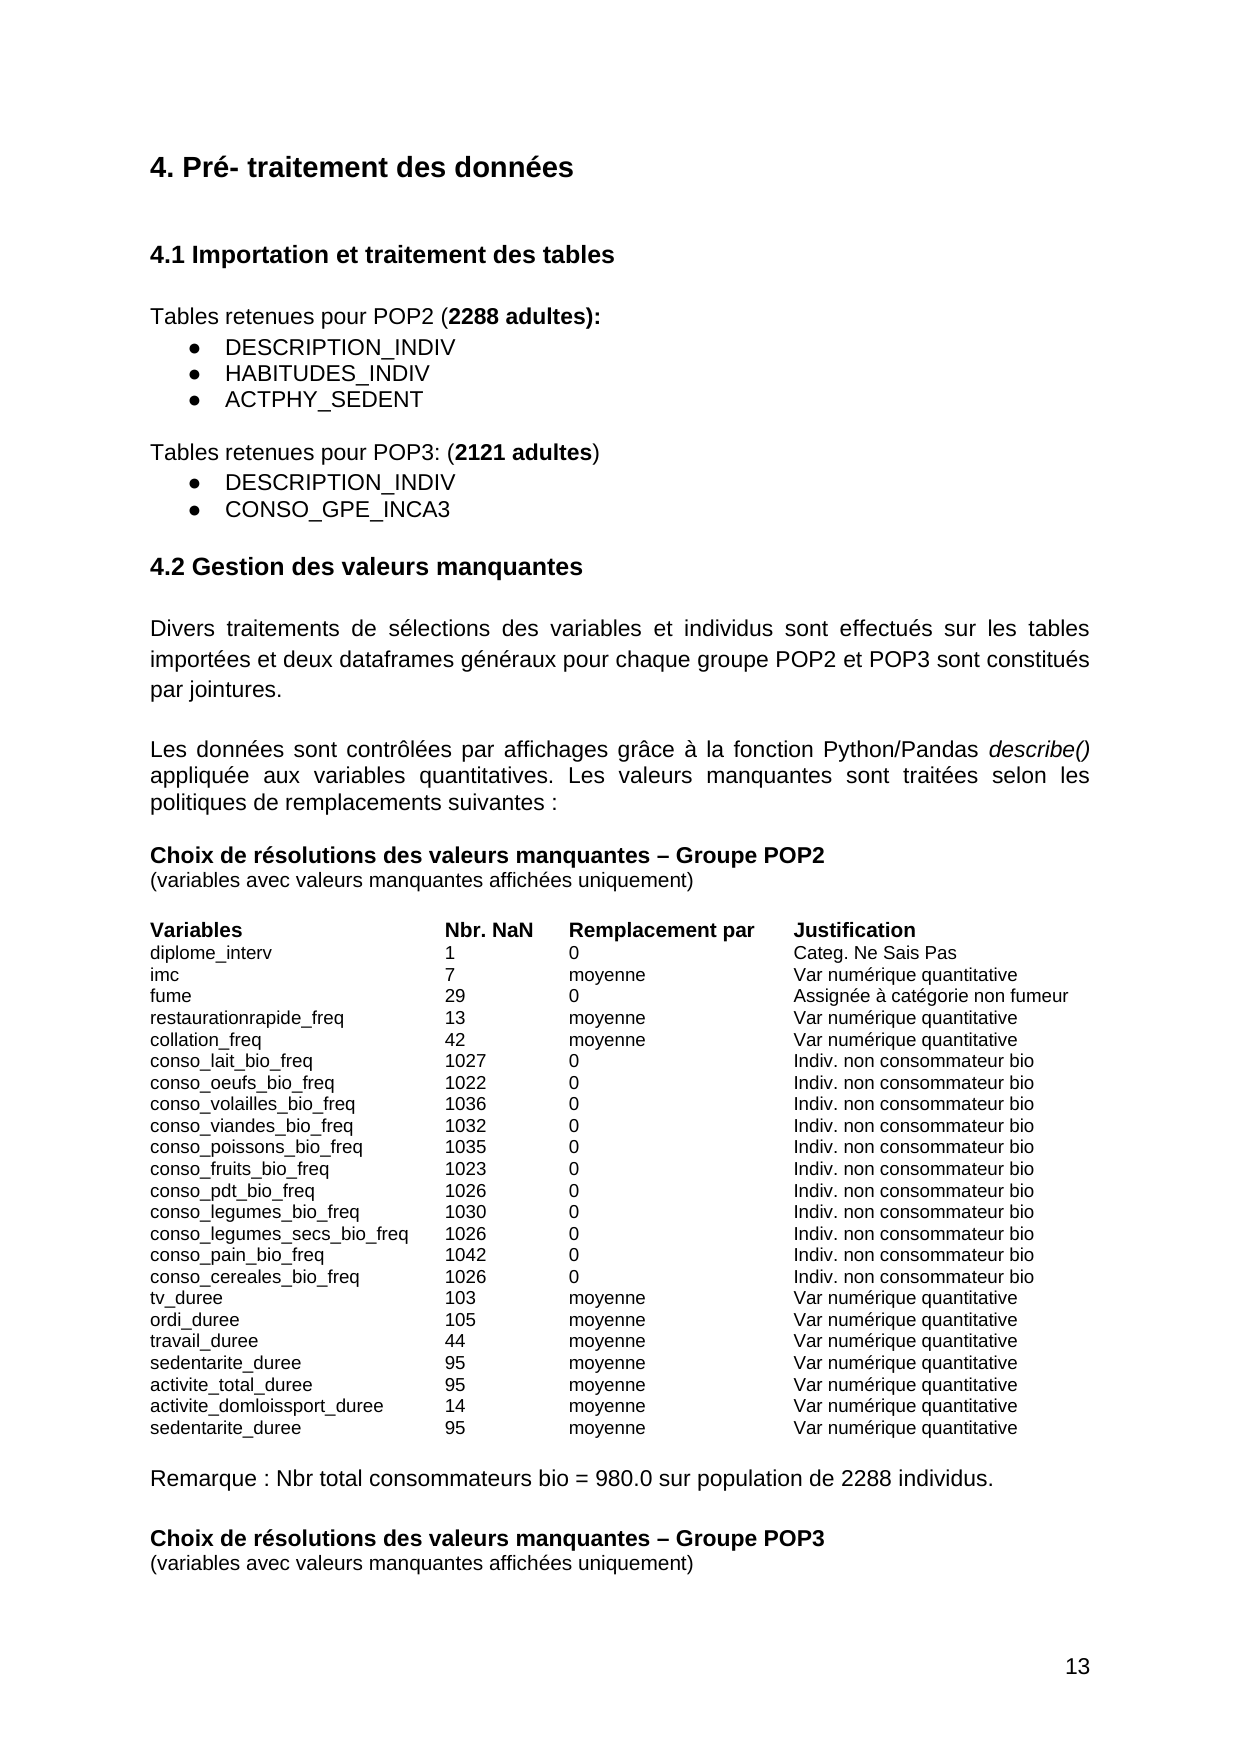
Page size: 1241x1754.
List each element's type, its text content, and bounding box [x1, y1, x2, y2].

table_cell 0 [569, 1223, 793, 1244]
table_cell 0 [569, 1072, 793, 1093]
table_cell 0 [569, 1050, 793, 1072]
table_cell 1035 [445, 1136, 568, 1158]
table_cell collation_freq [150, 1029, 444, 1050]
table_cell moyenne [569, 1417, 793, 1438]
table_cell Var numérique quantitative [793, 1352, 1090, 1373]
table_cell tv_duree [150, 1287, 444, 1309]
table_cell moyenne [569, 1287, 793, 1309]
table_cell Indiv. non consommateur bio [793, 1244, 1090, 1266]
list HABITUDES_INDIV [187, 360, 1090, 386]
table_cell Indiv. non consommateur bio [793, 1093, 1090, 1115]
table_cell 1036 [445, 1093, 568, 1115]
table_cell Var numérique quantitative [793, 1309, 1090, 1330]
table_cell 42 [445, 1029, 568, 1050]
table_cell conso_legumes_secs_bio_freq [150, 1223, 444, 1244]
table_cell 0 [569, 1179, 793, 1201]
table_cell Var numérique quantitative [793, 1029, 1090, 1050]
table_cell 7 [445, 964, 568, 985]
table_cell 1023 [445, 1158, 568, 1179]
table_cell fume [150, 985, 444, 1007]
table_cell moyenne [569, 1352, 793, 1373]
table_cell 1032 [445, 1115, 568, 1136]
table_cell moyenne [569, 1007, 793, 1028]
text Les données sont contrôlées par affichages grâce à la fonction Python/Pandas describe() appliquée aux variables quantitatives. Les valeurs manquantes sont traitées selon les politiques de remplacements suivantes : [150, 736, 1090, 815]
table_cell activite_total_duree [150, 1374, 444, 1395]
table_cell 44 [445, 1330, 568, 1352]
table_cell 1 [445, 942, 568, 964]
table_header Justification [793, 918, 1090, 942]
table_cell Var numérique quantitative [793, 1330, 1090, 1352]
table_cell 0 [569, 1266, 793, 1287]
table_cell Var numérique quantitative [793, 1007, 1090, 1028]
table_cell Var numérique quantitative [793, 964, 1090, 985]
table_cell 95 [445, 1417, 568, 1438]
table_cell 1022 [445, 1072, 568, 1093]
table_cell 0 [569, 1158, 793, 1179]
table_cell Indiv. non consommateur bio [793, 1072, 1090, 1093]
table_cell conso_pdt_bio_freq [150, 1179, 444, 1201]
table_cell travail_duree [150, 1330, 444, 1352]
table_cell 1042 [445, 1244, 568, 1266]
table_cell 0 [569, 1093, 793, 1115]
text Tables retenues pour POP3: (2121 adultes) [150, 439, 1090, 465]
table_cell restaurationrapide_freq [150, 1007, 444, 1028]
table_cell sedentarite_duree [150, 1352, 444, 1373]
text Choix de résolutions des valeurs manquantes – Groupe POP2 [150, 842, 1090, 868]
table_cell 13 [445, 1007, 568, 1028]
table_cell 0 [569, 1136, 793, 1158]
table_cell diplome_interv [150, 942, 444, 964]
table_cell conso_volailles_bio_freq [150, 1093, 444, 1115]
table_cell Indiv. non consommateur bio [793, 1050, 1090, 1072]
list ACTPHY_SEDENT [187, 386, 1090, 413]
text Choix de résolutions des valeurs manquantes – Groupe POP3 [150, 1525, 1090, 1551]
table_cell ordi_duree [150, 1309, 444, 1330]
table_cell Indiv. non consommateur bio [793, 1223, 1090, 1244]
table_cell Assignée à catégorie non fumeur [793, 985, 1090, 1007]
text Divers traitements de sélections des variables et individus sont effectués sur les tables importées et deux dataframes généraux pour chaque groupe POP2 et POP3 sont constitués par jointures. [150, 615, 1090, 702]
table_cell Indiv. non consommateur bio [793, 1201, 1090, 1222]
table_cell 105 [445, 1309, 568, 1330]
table_cell conso_fruits_bio_freq [150, 1158, 444, 1179]
table_header Nbr. NaN [445, 918, 568, 942]
table_cell 1026 [445, 1223, 568, 1244]
table_cell Indiv. non consommateur bio [793, 1115, 1090, 1136]
table_cell 0 [569, 1201, 793, 1222]
table_cell moyenne [569, 1330, 793, 1352]
table_cell Indiv. non consommateur bio [793, 1158, 1090, 1179]
table_cell 14 [445, 1395, 568, 1417]
table_cell 95 [445, 1374, 568, 1395]
table_cell conso_viandes_bio_freq [150, 1115, 444, 1136]
table_cell conso_poissons_bio_freq [150, 1136, 444, 1158]
text (variables avec valeurs manquantes affichées uniquement) [150, 868, 1090, 892]
text Tables retenues pour POP2 (2288 adultes): [150, 303, 1090, 330]
table_cell 1027 [445, 1050, 568, 1072]
table_header Variables [150, 918, 444, 942]
text 4. Pré- traitement des données [150, 150, 1090, 183]
table_cell Var numérique quantitative [793, 1395, 1090, 1417]
table_cell Indiv. non consommateur bio [793, 1179, 1090, 1201]
table_cell Var numérique quantitative [793, 1287, 1090, 1309]
table_cell conso_pain_bio_freq [150, 1244, 444, 1266]
text 4.1 Importation et traitement des tables [150, 240, 1090, 269]
table_cell Var numérique quantitative [793, 1374, 1090, 1395]
table_cell conso_oeufs_bio_freq [150, 1072, 444, 1093]
text 4.2 Gestion des valeurs manquantes [150, 552, 1090, 581]
table_cell moyenne [569, 1395, 793, 1417]
table_cell conso_cereales_bio_freq [150, 1266, 444, 1287]
table_cell sedentarite_duree [150, 1417, 444, 1438]
list DESCRIPTION_INDIV [187, 469, 1090, 496]
table_cell moyenne [569, 1029, 793, 1050]
table_cell 0 [569, 1244, 793, 1266]
table_cell 29 [445, 985, 568, 1007]
table_cell imc [150, 964, 444, 985]
table_cell 95 [445, 1352, 568, 1373]
table_cell 103 [445, 1287, 568, 1309]
table_cell Indiv. non consommateur bio [793, 1136, 1090, 1158]
table_cell Var numérique quantitative [793, 1417, 1090, 1438]
table_cell conso_lait_bio_freq [150, 1050, 444, 1072]
table_cell 1026 [445, 1179, 568, 1201]
list DESCRIPTION_INDIV [187, 333, 1090, 360]
table_cell 1030 [445, 1201, 568, 1222]
table_cell moyenne [569, 1309, 793, 1330]
table_cell conso_legumes_bio_freq [150, 1201, 444, 1222]
table_cell 0 [569, 985, 793, 1007]
table_cell moyenne [569, 1374, 793, 1395]
text Remarque : Nbr total consommateurs bio = 980.0 sur population de 2288 individus. [150, 1464, 1090, 1491]
table_cell activite_domloissport_duree [150, 1395, 444, 1417]
table_cell 0 [569, 1115, 793, 1136]
table_cell Categ. Ne Sais Pas [793, 942, 1090, 964]
table_cell 0 [569, 942, 793, 964]
table_cell 1026 [445, 1266, 568, 1287]
table_cell Indiv. non consommateur bio [793, 1266, 1090, 1287]
text (variables avec valeurs manquantes affichées uniquement) [150, 1551, 1090, 1575]
list CONSO_GPE_INCA3 [187, 496, 1090, 522]
table_cell moyenne [569, 964, 793, 985]
table_header Remplacement par [569, 918, 793, 942]
